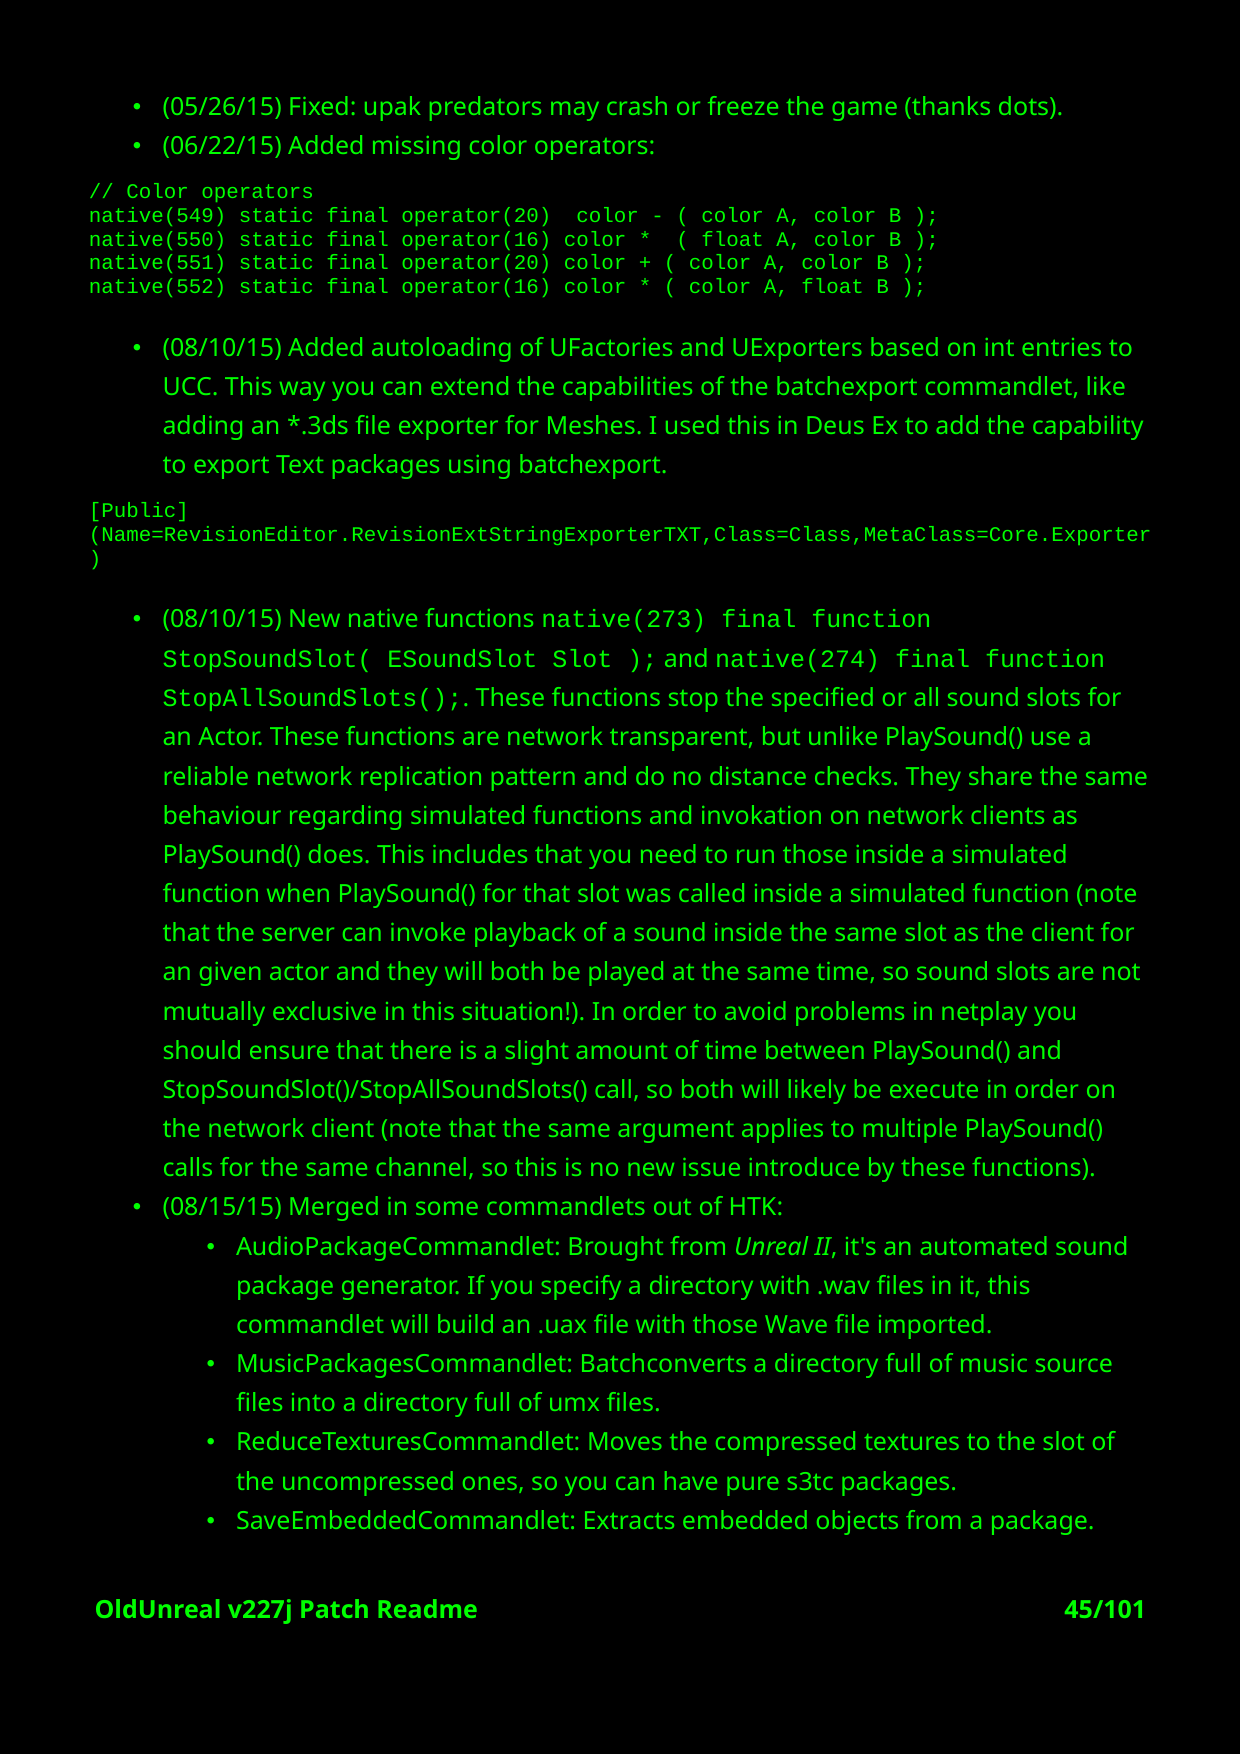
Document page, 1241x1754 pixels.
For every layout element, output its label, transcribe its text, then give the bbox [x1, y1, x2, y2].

list (08/10/15) Added autoloading of UFactories and UExporters based on int entries to UCC. This way you can extend the capabilities of the batchexport commandlet, like adding an *.3ds file exporter for Meshes. I used this in Deus Ex to add the capability to export Text packages using batchexport. [133, 329, 1152, 481]
text native(549) static final operator(20) color - ( color A, color B ); [88, 205, 1152, 229]
list AudioPackageCommandlet: Brought from Unreal II, it's an automated sound package generator. If you specify a directory with .wav files in it, this commandlet will build an .uax file with those Wave file imported. [206, 1228, 1152, 1341]
text // Color operators [88, 181, 1152, 205]
text native(552) static final operator(16) color * ( color A, float B ); [88, 276, 1152, 300]
list (08/15/15) Merged in some commandlets out of HTK: [133, 1189, 1152, 1223]
list (08/10/15) New native functions native(273) final function StopSoundSlot( ESoundSlot Slot ); and native(274) final function StopAllSoundSlots();. These functions stop the specified or all sound slots for an Actor. These functions are network transparent, but unlike PlaySound() use a reliable network replication pattern and do no distance checks. They share the same behaviour regarding simulated functions and invokation on network clients as PlaySound() does. This includes that you need to run those inside a simulated function when PlaySound() for that slot was called inside a simulated function (note that the server can invoke playback of a sound inside the same slot as the client for an given actor and they will both be played at the same time, so sound slots are not mutually exclusive in this situation!). In order to avoid problems in netplay you should ensure that there is a slight amount of time between PlaySound() and StopSoundSlot()/StopAllSoundSlots() call, so both will likely be execute in order on the network client (note that the same argument applies to multiple PlaySound() calls for the same channel, so this is no new issue introduce by these functions). [133, 601, 1152, 1184]
text native(550) static final operator(16) color * ( float A, color B ); [88, 229, 1152, 252]
text native(551) static final operator(20) color + ( color A, color B ); [88, 252, 1152, 276]
list (05/26/15) Fixed: upak predators may crash or freeze the game (thanks dots). [133, 88, 1152, 123]
list (06/22/15) Added missing color operators: [133, 128, 1152, 162]
list SaveEmbeddedCommandlet: Extracts embedded objects from a package. [206, 1502, 1152, 1536]
text [Public] [88, 500, 1152, 524]
text (Name=RevisionEditor.RevisionExtStringExporterTXT,Class=Class,MetaClass=Core.Exporter) [88, 524, 1152, 571]
list MusicPackagesCommandlet: Batchconverts a directory full of music source files into a directory full of umx files. [206, 1346, 1152, 1419]
list ReduceTexturesCommandlet: Moves the compressed textures to the slot of the uncompressed ones, so you can have pure s3tc packages. [206, 1424, 1152, 1497]
